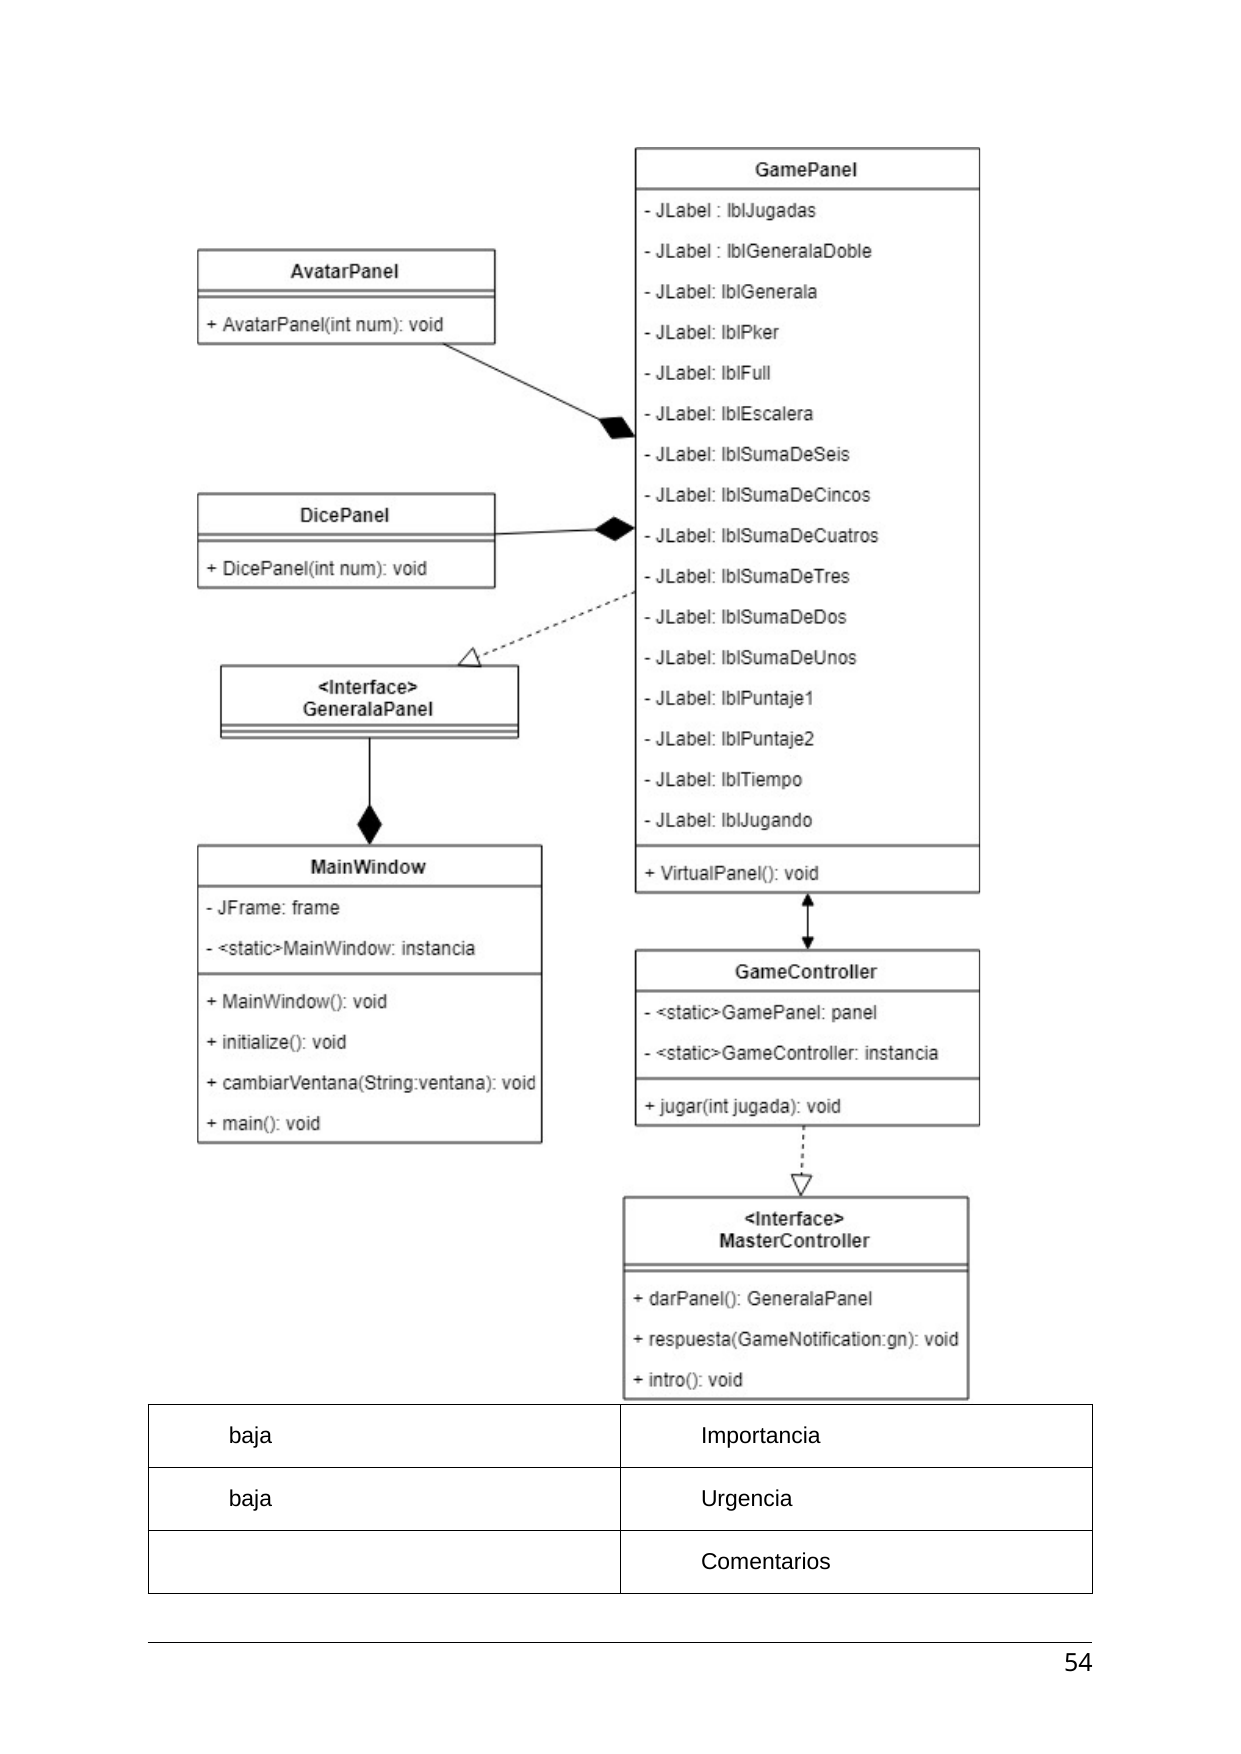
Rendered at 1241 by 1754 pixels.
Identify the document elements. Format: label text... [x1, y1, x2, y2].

table_cell [149, 1531, 620, 1593]
table_cell Importancia [621, 1405, 1092, 1467]
table_cell Urgencia [621, 1468, 1092, 1530]
table_cell baja [149, 1468, 620, 1530]
table_cell baja [149, 1405, 620, 1467]
table_cell Comentarios [621, 1531, 1092, 1593]
picture [197, 147, 981, 1404]
